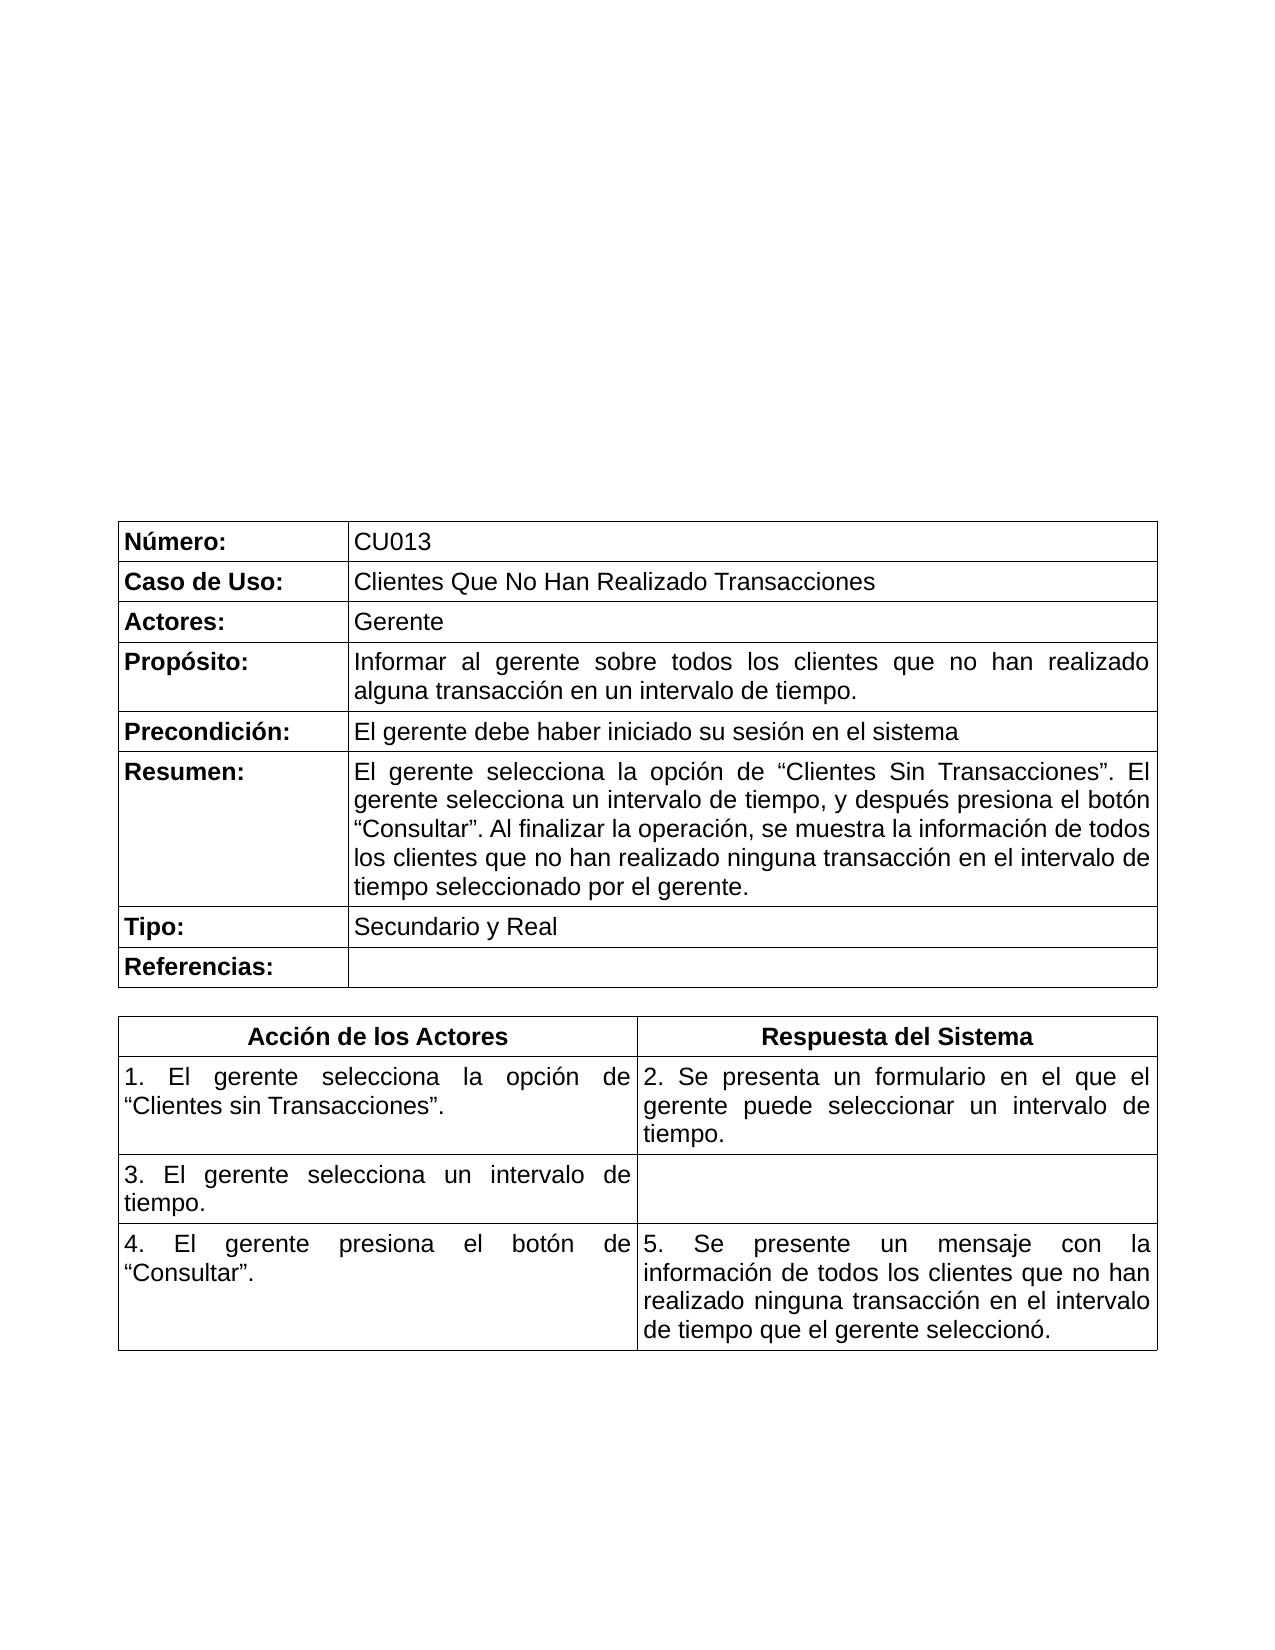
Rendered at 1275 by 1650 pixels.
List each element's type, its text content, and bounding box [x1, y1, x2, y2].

table_cell 1. El gerente selecciona la opción de “Clientes sin Transacciones”. [119, 1057, 637, 1154]
table_cell 2. Se presenta un formulario en el que el gerente puede seleccionar un intervalo de tiempo. [638, 1057, 1157, 1154]
table_header Número: [119, 522, 348, 561]
table_cell [638, 1155, 1157, 1223]
table_cell Actores: [119, 602, 348, 642]
table_cell Precondición: [119, 712, 348, 751]
table_cell Clientes Que No Han Realizado Transacciones [349, 562, 1157, 601]
table_cell [349, 948, 1157, 987]
table_cell El gerente debe haber iniciado su sesión en el sistema [349, 712, 1157, 751]
table_header CU013 [349, 522, 1157, 561]
table_cell Referencias: [119, 948, 348, 987]
table_cell Secundario y Real [349, 907, 1157, 947]
table_cell 4. El gerente presiona el botón de “Consultar”. [119, 1224, 637, 1349]
table_cell 3. El gerente selecciona un intervalo de tiempo. [119, 1155, 637, 1223]
table_header Acción de los Actores [119, 1017, 637, 1056]
table_cell Propósito: [119, 643, 348, 711]
table_cell El gerente selecciona la opción de “Clientes Sin Transacciones”. El gerente selecciona un intervalo de tiempo, y después presiona el botón “Consultar”. Al finalizar la operación, se muestra la información de todos los clientes que no han realizado ninguna transacción en el intervalo de tiempo seleccionado por el gerente. [349, 752, 1157, 906]
table_header Respuesta del Sistema [638, 1017, 1157, 1056]
table_cell Tipo: [119, 907, 348, 947]
table_cell 5. Se presente un mensaje con la información de todos los clientes que no han realizado ninguna transacción en el intervalo de tiempo que el gerente seleccionó. [638, 1224, 1157, 1349]
table_cell Caso de Uso: [119, 562, 348, 601]
table_cell Gerente [349, 602, 1157, 642]
table_cell Resumen: [119, 752, 348, 906]
table_cell Informar al gerente sobre todos los clientes que no han realizado alguna transacción en un intervalo de tiempo. [349, 643, 1157, 711]
